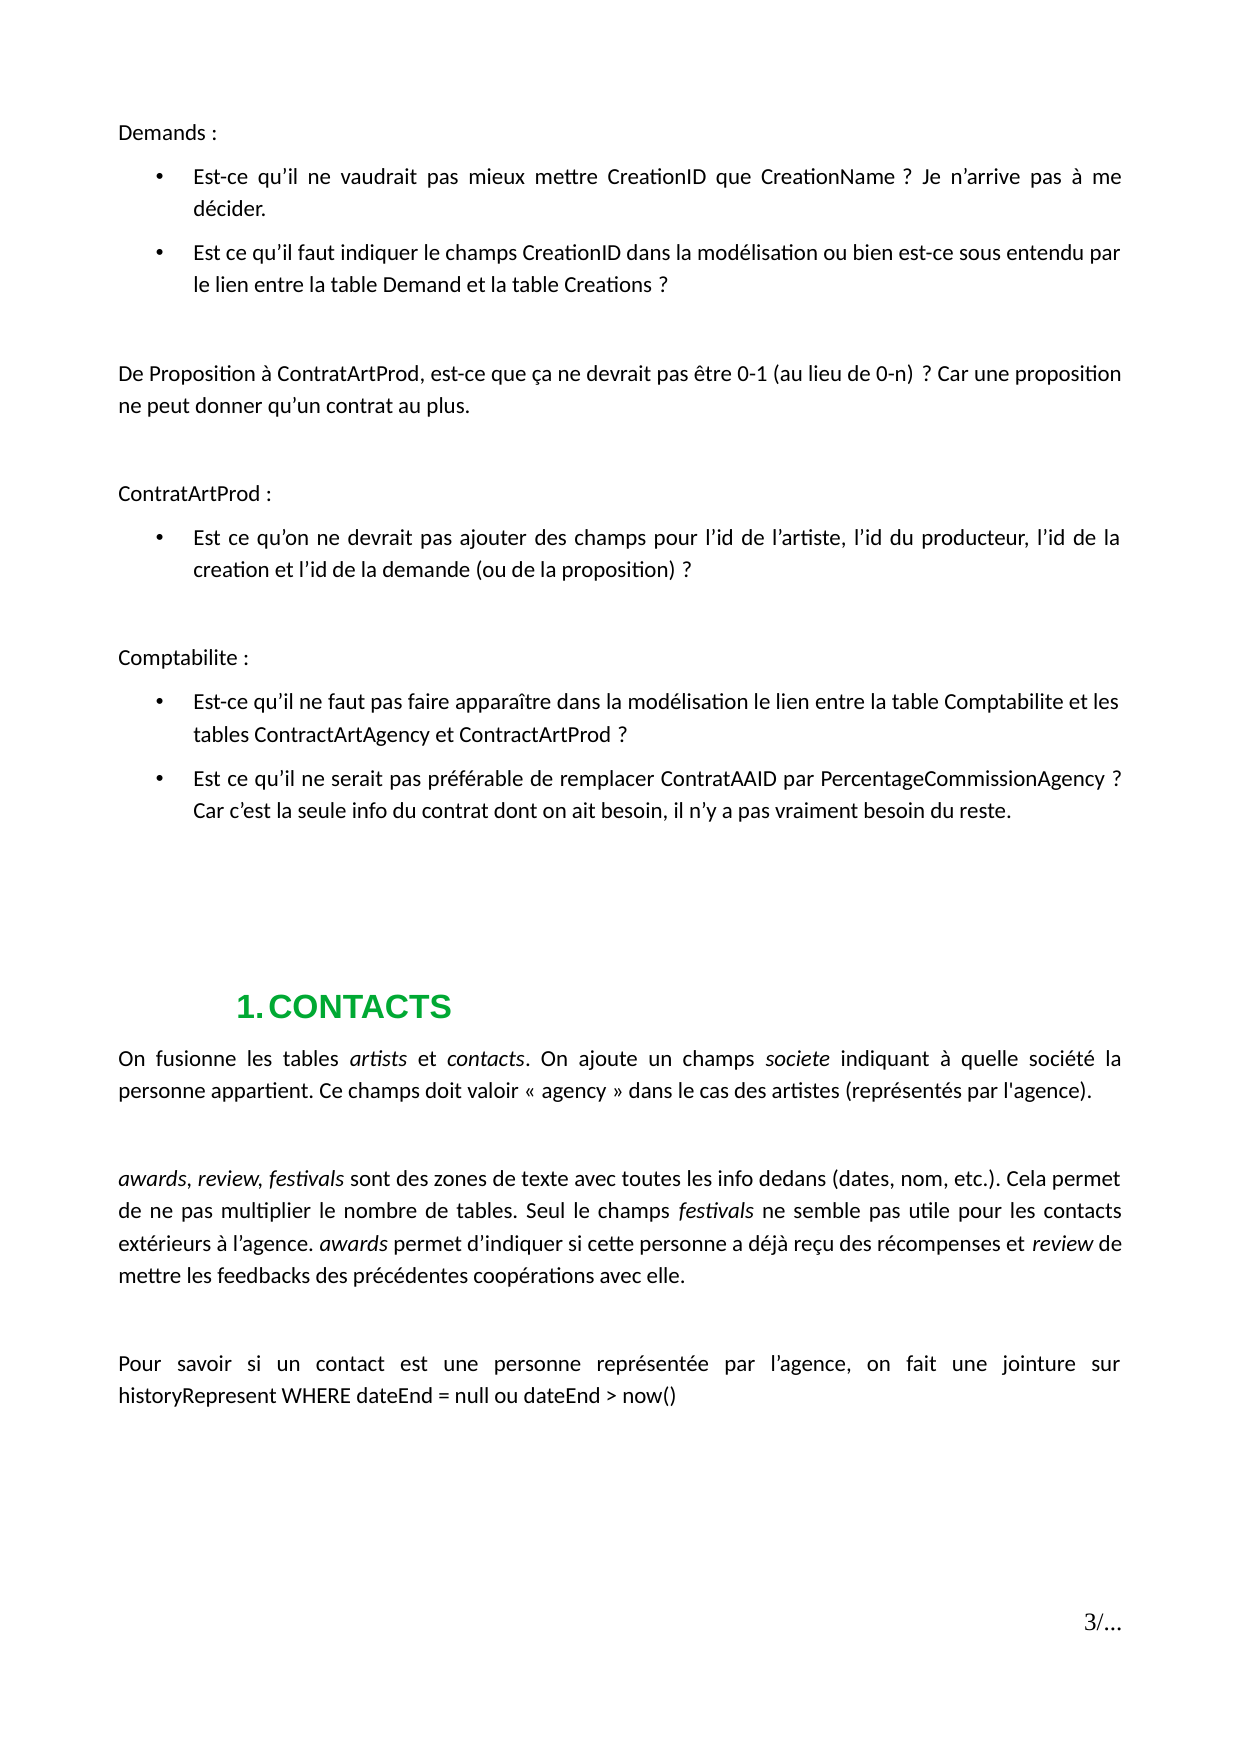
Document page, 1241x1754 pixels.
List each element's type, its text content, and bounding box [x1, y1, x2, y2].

list Est ce qu’il faut indiquer le champs CreationID dans la modélisation ou bien est-ce sous entendu par le lien entre la table Demand et la table Creations ? [156, 238, 1122, 299]
text Pour savoir si un contact est une personne représentée par l’agence, on fait une jointure sur historyRepresent WHERE dateEnd = null ou dateEnd > now() [118, 1349, 1122, 1409]
text Demands : [118, 118, 1122, 146]
text ContratArtProd : [118, 479, 1122, 507]
list Est ce qu’on ne devrait pas ajouter des champs pour l’id de l’artiste, l’id du producteur, l’id de la creation et l’id de la demande (ou de la proposition) ? [156, 523, 1122, 583]
list Est-ce qu’il ne vaudrait pas mieux mettre CreationID que CreationName ? Je n’arrive pas à me décider. [156, 162, 1122, 222]
text Comptabilite : [118, 643, 1122, 671]
text On fusionne les tables artists et contacts. On ajoute un champs societe indiquant à quelle société la personne appartient. Ce champs doit valoir « agency » dans le cas des artistes (représentés par l'agence). [118, 1044, 1122, 1104]
subtitle CONTACTS [236, 987, 1122, 1026]
text De Proposition à ContratArtProd, est-ce que ça ne devrait pas être 0-1 (au lieu de 0-n) ? Car une proposition ne peut donner qu’un contrat au plus. [118, 359, 1122, 419]
list Est-ce qu’il ne faut pas faire apparaître dans la modélisation le lien entre la table Comptabilite et les tables ContractArtAgency et ContractArtProd ? [156, 687, 1122, 748]
list Est ce qu’il ne serait pas préférable de remplacer ContratAAID par PercentageCommissionAgency ? Car c’est la seule info du contrat dont on ait besoin, il n’y a pas vraiment besoin du reste. [156, 764, 1122, 824]
text awards, review, festivals sont des zones de texte avec toutes les info dedans (dates, nom, etc.). Cela permet de ne pas multiplier le nombre de tables. Seul le champs festivals ne semble pas utile pour les contacts extérieurs à l’agence. awards permet d’indiquer si cette personne a déjà reçu des récompenses et review de mettre les feedbacks des précédentes coopérations avec elle. [118, 1164, 1122, 1289]
